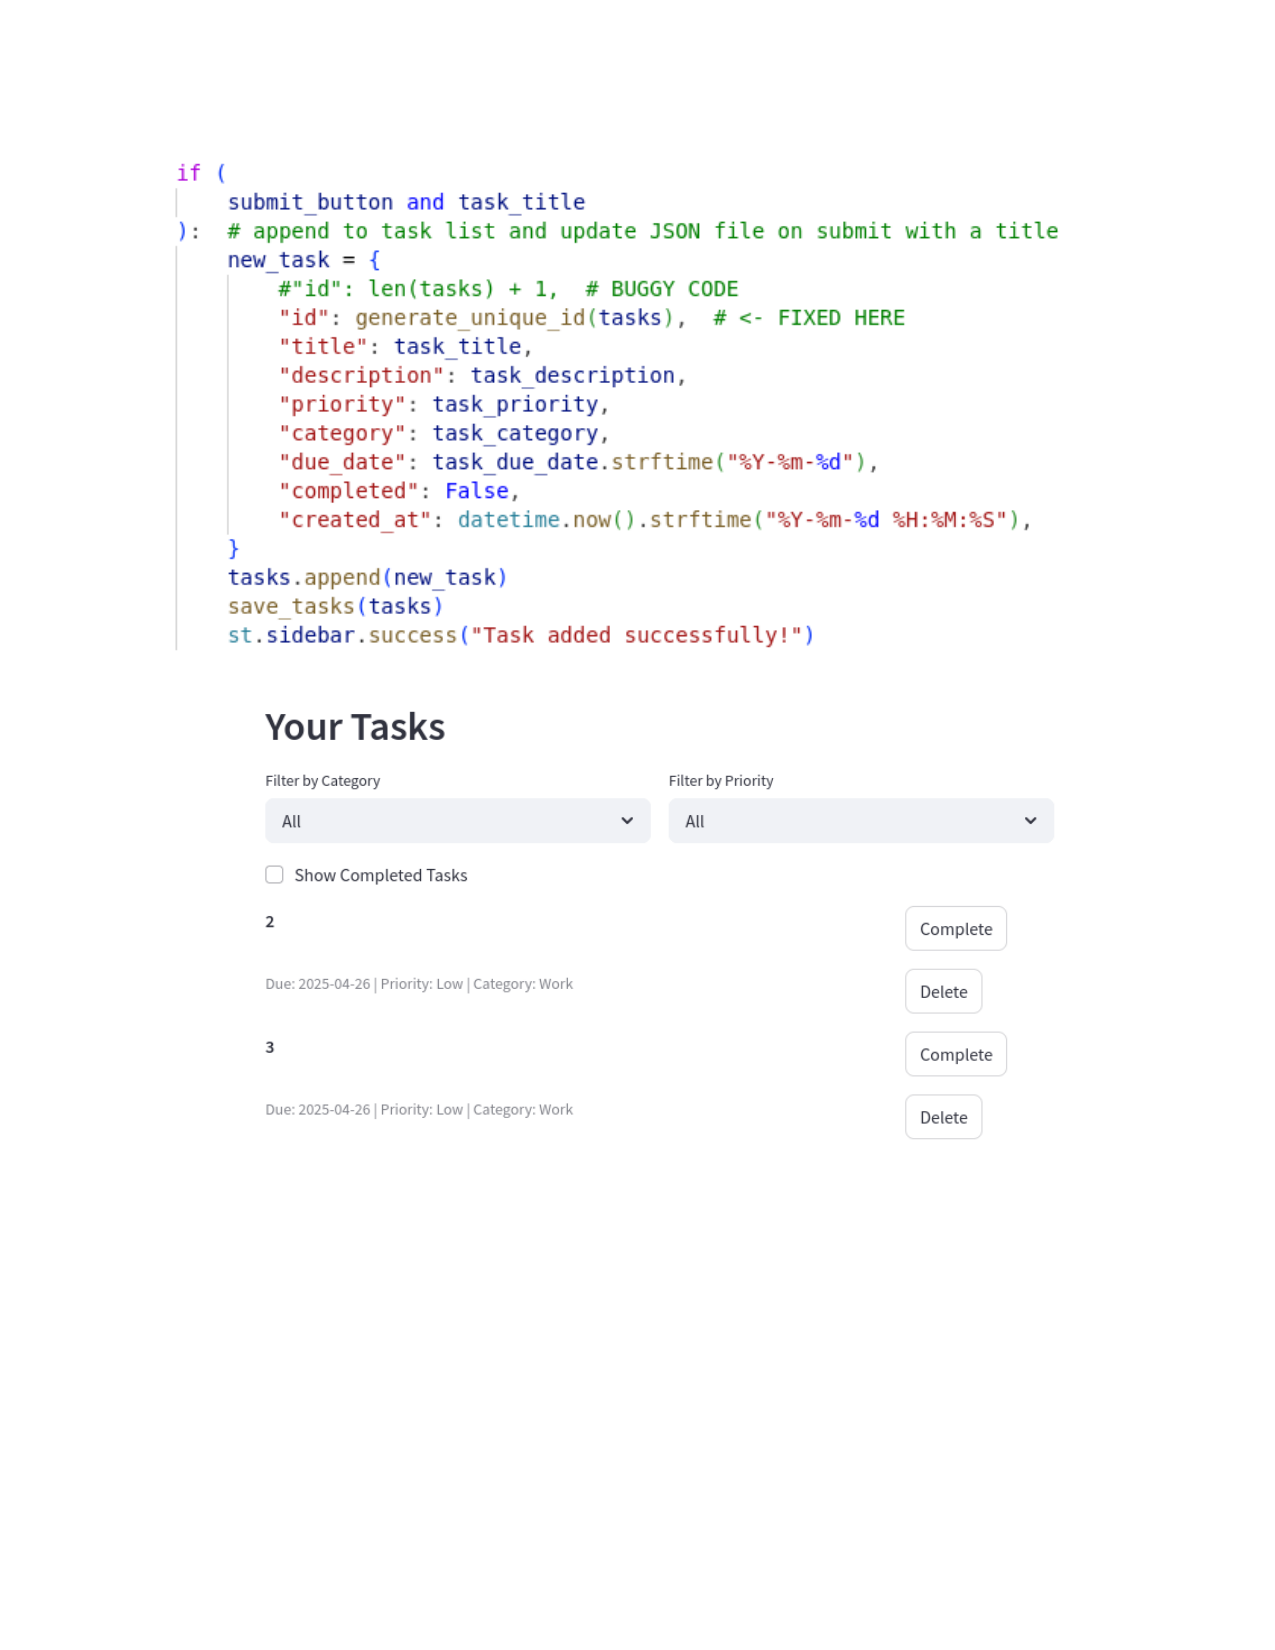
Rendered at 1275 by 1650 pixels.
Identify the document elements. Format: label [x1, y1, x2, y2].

picture [150, 676, 1125, 1210]
picture [150, 150, 1125, 658]
